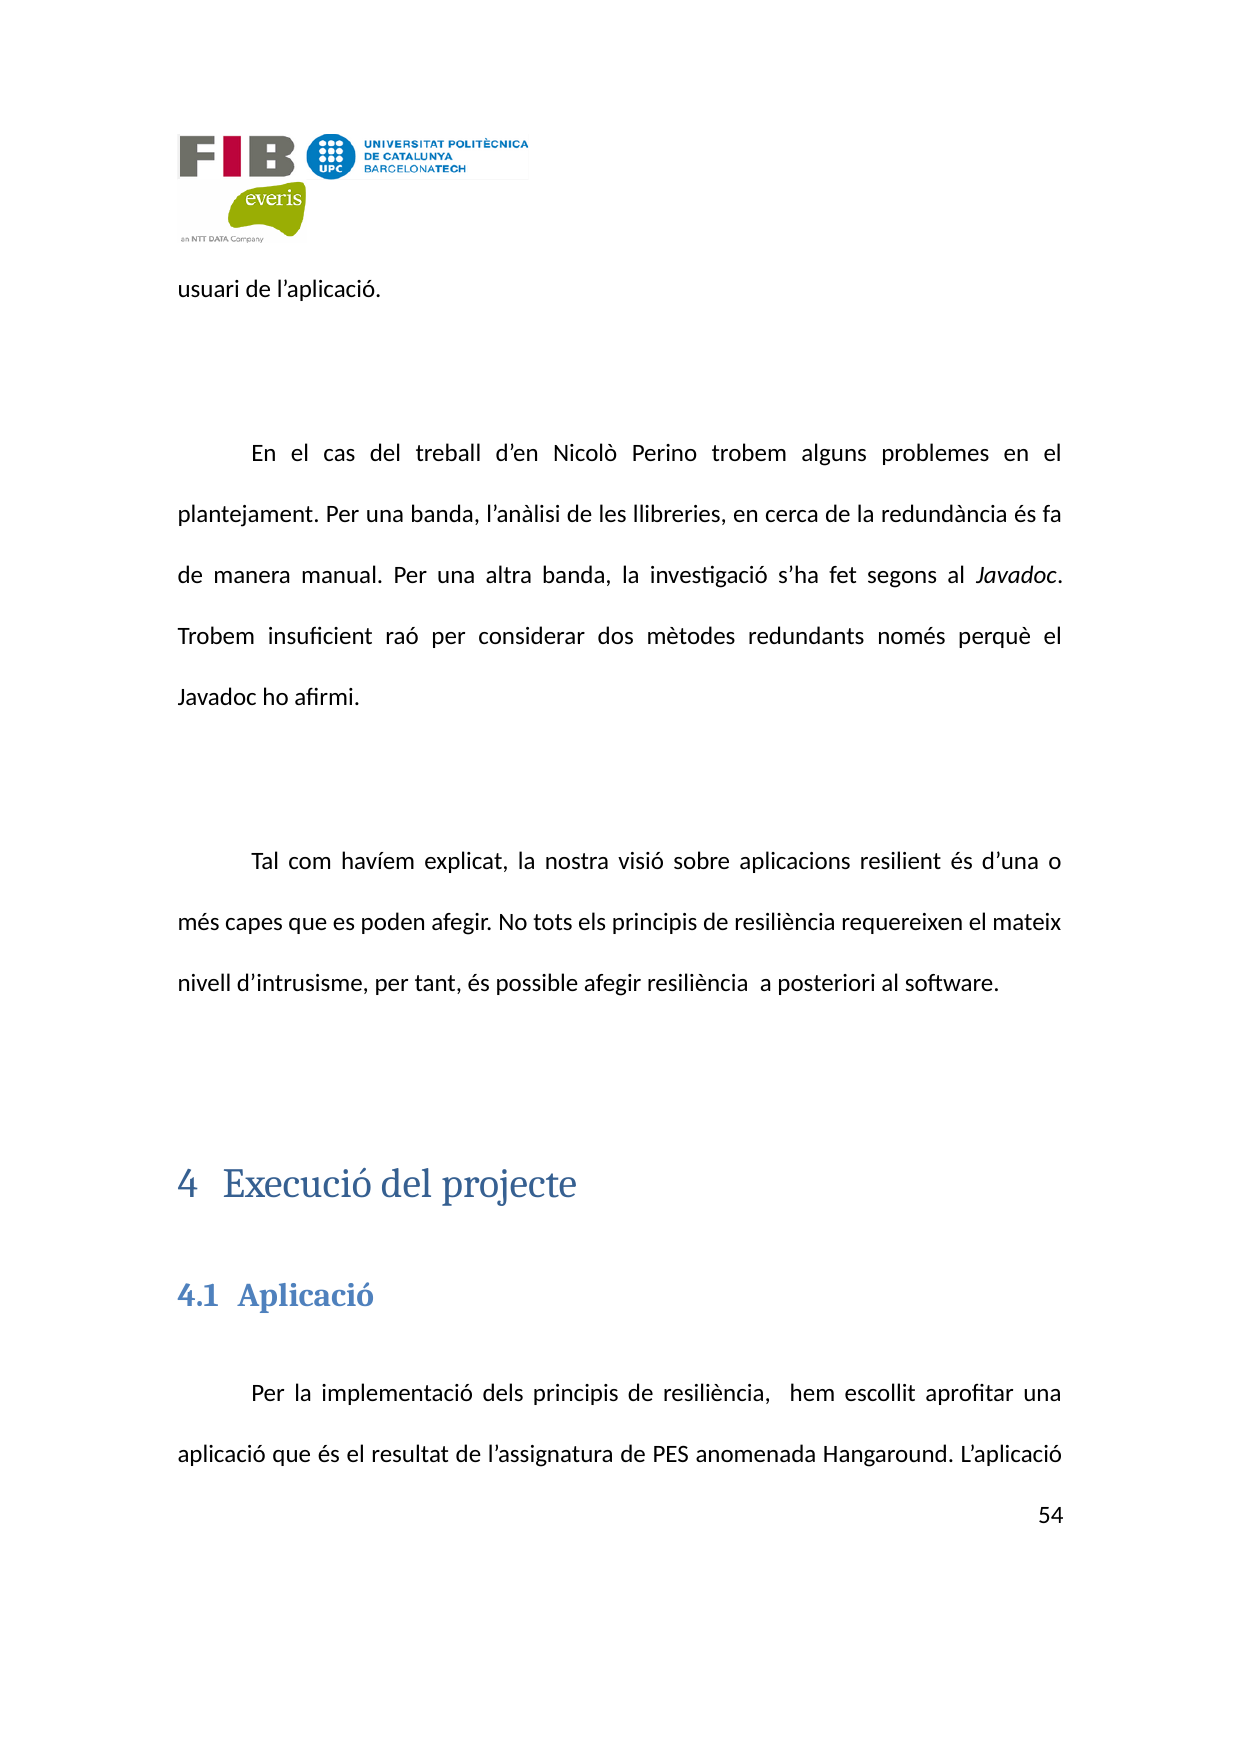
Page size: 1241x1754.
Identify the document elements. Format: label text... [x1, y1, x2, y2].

text Per la implementació dels principis de resiliència, hem escollit aprofitar una aplicació que és el resultat de l’assignatura de PES anomenada Hangaround. L’aplicació [177, 1377, 1063, 1468]
text En el cas del treball d’en Nicolò Perino trobem alguns problemes en el plantejament. Per una banda, l’anàlisi de les llibreries, en cerca de la redundància és fa de manera manual. Per una altra banda, la investigació s’ha fet segons al Javadoc. Trobem insuficient raó per considerar dos mètodes redundants només perquè el Javadoc ho afirmi. [177, 437, 1063, 712]
text Tal com havíem explicat, la nostra visió sobre aplicacions resilient és d’una o més capes que es poden afegir. No tots els principis de resiliència requereixen el mateix nivell d’intrusisme, per tant, és possible afegir resiliència a posteriori al software. [177, 845, 1063, 998]
text usuari de l’aplicació. [177, 273, 1063, 304]
subtitle Execució del projecte [177, 1160, 1063, 1208]
picture [177, 134, 529, 243]
subtitle Aplicació [177, 1277, 1063, 1315]
